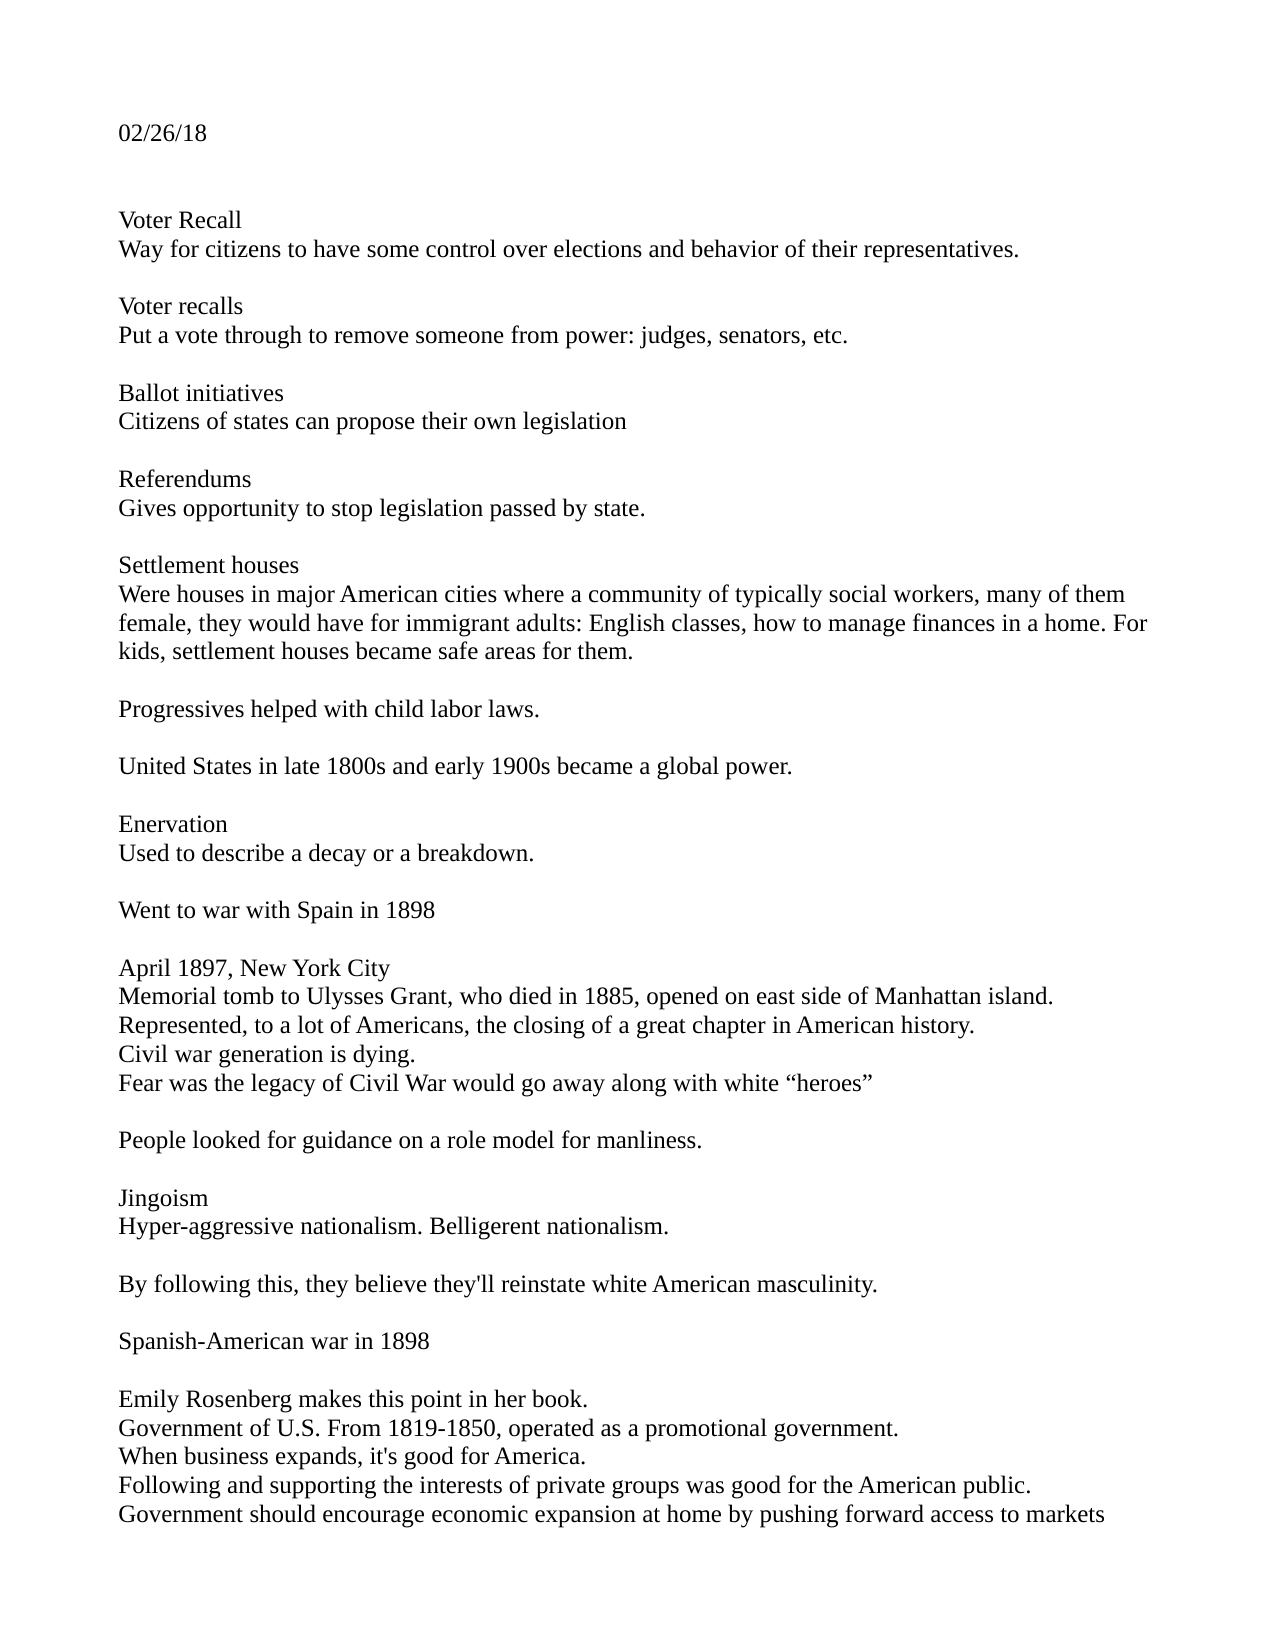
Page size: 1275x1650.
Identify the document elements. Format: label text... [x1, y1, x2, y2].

text Referendums [118, 464, 1157, 493]
text Following and supporting the interests of private groups was good for the American public. [118, 1470, 1157, 1499]
text Civil war generation is dying. [118, 1039, 1157, 1068]
text Gives opportunity to stop legislation passed by state. [118, 493, 1157, 521]
text Went to war with Spain in 1898 [118, 895, 1157, 924]
text Represented, to a lot of Americans, the closing of a great chapter in American history. [118, 1010, 1157, 1039]
text Emily Rosenberg makes this point in her book. [118, 1384, 1157, 1413]
text Spanish-American war in 1898 [118, 1326, 1157, 1355]
text Put a vote through to remove someone from power: judges, senators, etc. [118, 320, 1157, 349]
text Hyper-aggressive nationalism. Belligerent nationalism. [118, 1211, 1157, 1240]
text Government should encourage economic expansion at home by pushing forward access to markets [118, 1499, 1157, 1528]
text Jingoism [118, 1183, 1157, 1211]
text When business expands, it's good for America. [118, 1441, 1157, 1470]
text Way for citizens to have some control over elections and behavior of their representatives. [118, 234, 1157, 263]
text Voter Recall [118, 205, 1157, 234]
text United States in late 1800s and early 1900s became a global power. [118, 751, 1157, 780]
text Settlement houses [118, 550, 1157, 579]
text Fear was the legacy of Civil War would go away along with white “heroes” [118, 1068, 1157, 1096]
text Citizens of states can propose their own legislation [118, 406, 1157, 435]
text Memorial tomb to Ulysses Grant, who died in 1885, opened on east side of Manhattan island. [118, 981, 1157, 1010]
text People looked for guidance on a role model for manliness. [118, 1125, 1157, 1154]
text Were houses in major American cities where a community of typically social workers, many of them female, they would have for immigrant adults: English classes, how to manage finances in a home. For kids, settlement houses became safe areas for them. [118, 579, 1157, 665]
text Progressives helped with child labor laws. [118, 694, 1157, 723]
text Enervation [118, 809, 1157, 838]
text Government of U.S. From 1819-1850, operated as a promotional government. [118, 1413, 1157, 1441]
text Voter recalls [118, 291, 1157, 320]
text By following this, they believe they'll reinstate white American masculinity. [118, 1269, 1157, 1298]
text April 1897, New York City [118, 953, 1157, 981]
text Ballot initiatives [118, 378, 1157, 406]
text Used to describe a decay or a breakdown. [118, 838, 1157, 866]
